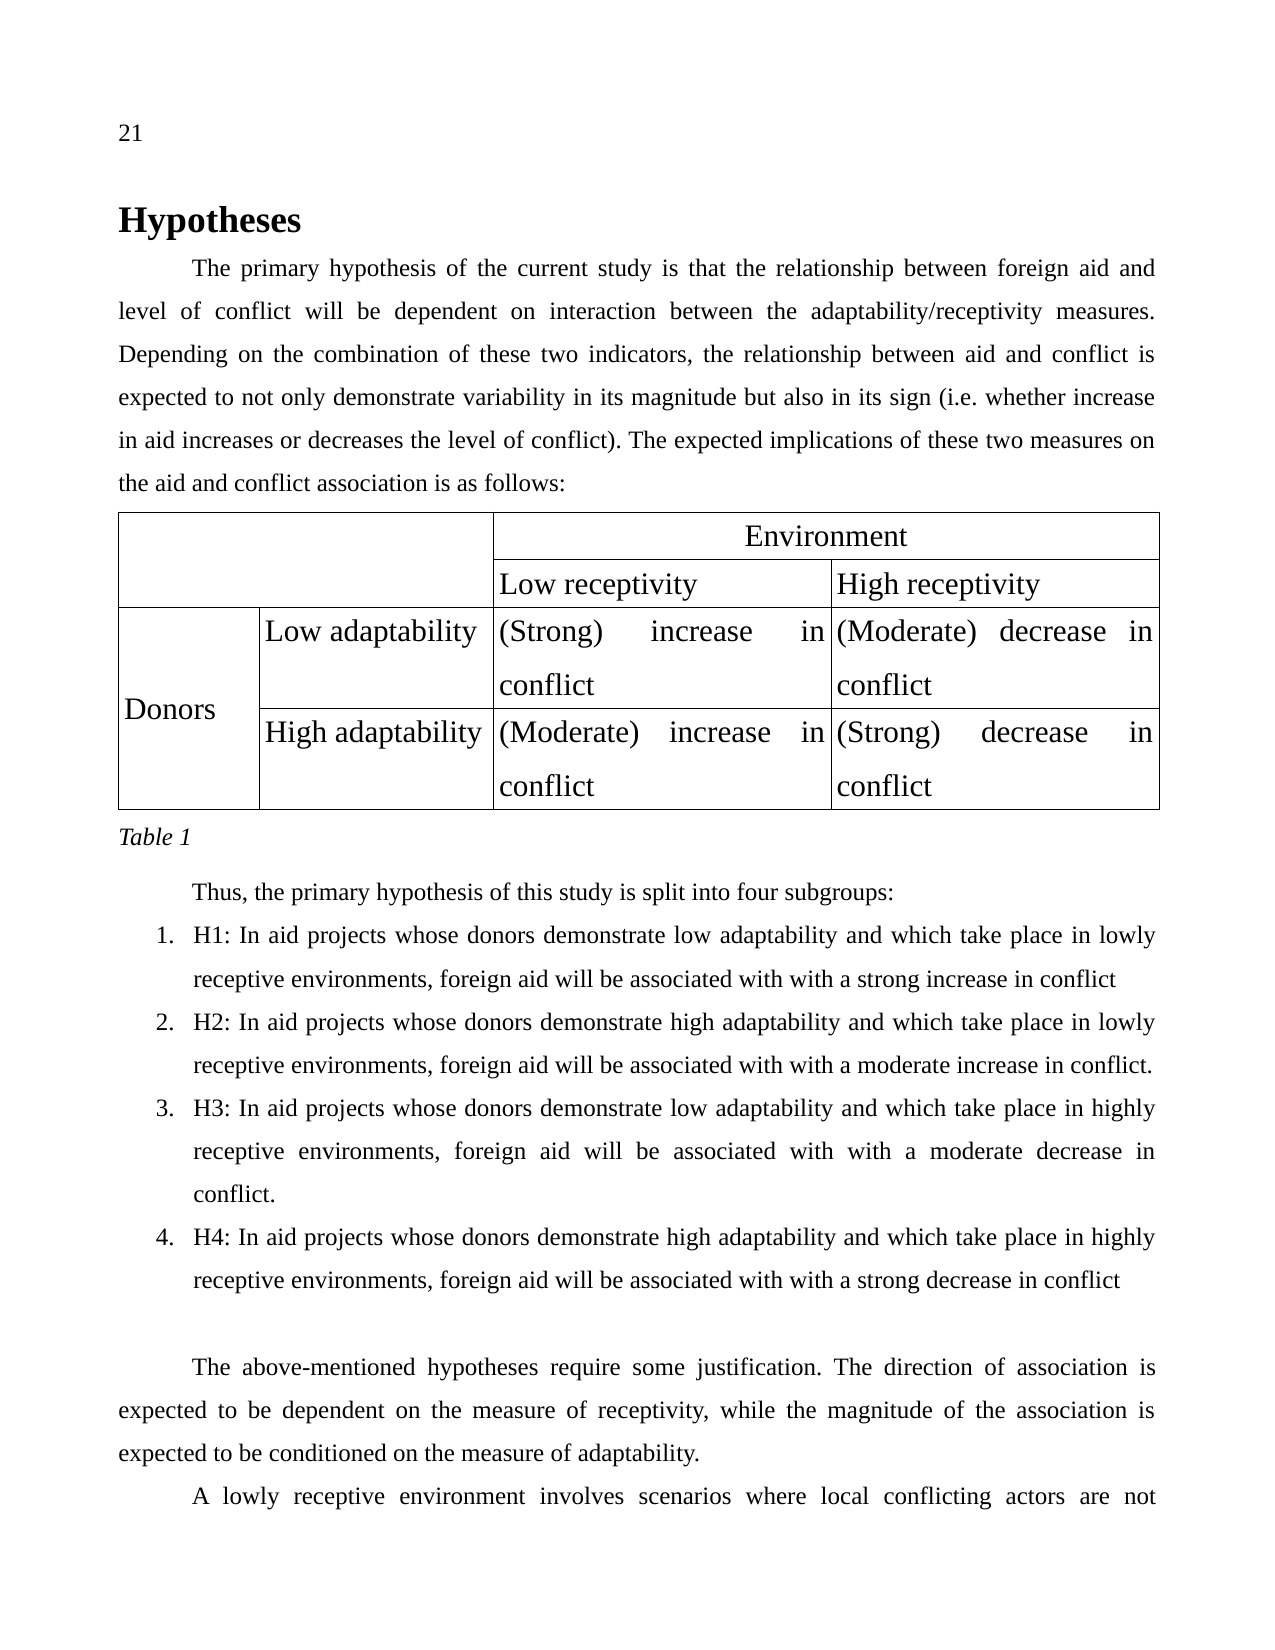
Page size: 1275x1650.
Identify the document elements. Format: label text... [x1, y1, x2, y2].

table_cell Low adaptability [260, 608, 493, 708]
table_cell (Moderate) decrease in conflict [832, 608, 1159, 708]
text Table 1 [118, 822, 1157, 851]
table_header [119, 513, 493, 607]
table_cell (Strong) increase in conflict [494, 608, 831, 708]
text A lowly receptive environment involves scenarios where local conflicting actors are not [118, 1481, 1157, 1510]
text Thus, the primary hypothesis of this study is split into four subgroups: [118, 877, 1157, 906]
table_cell (Strong) decrease in conflict [832, 709, 1159, 809]
table_cell Low receptivity [494, 560, 831, 607]
list H2: In aid projects whose donors demonstrate high adaptability and which take place in lowly receptive environments, foreign aid will be associated with with a moderate increase in conflict. [156, 1007, 1157, 1079]
table_cell High adaptability [260, 709, 493, 809]
list H4: In aid projects whose donors demonstrate high adaptability and which take place in highly receptive environments, foreign aid will be associated with with a strong decrease in conflict [156, 1222, 1157, 1294]
table_cell (Moderate) increase in conflict [494, 709, 831, 809]
list H3: In aid projects whose donors demonstrate low adaptability and which take place in highly receptive environments, foreign aid will be associated with with a moderate decrease in conflict. [156, 1093, 1157, 1208]
text The primary hypothesis of the current study is that the relationship between foreign aid and level of conflict will be dependent on interaction between the adaptability/receptivity measures. Depending on the combination of these two indicators, the relationship between aid and conflict is expected to not only demonstrate variability in its magnitude but also in its sign (i.e. whether increase in aid increases or decreases the level of conflict). The expected implications of these two measures on the aid and conflict association is as follows: [118, 253, 1157, 497]
table_cell High receptivity [832, 560, 1159, 607]
subtitle Hypotheses [118, 197, 1157, 240]
table_cell Donors [119, 608, 259, 809]
list H1: In aid projects whose donors demonstrate low adaptability and which take place in lowly receptive environments, foreign aid will be associated with with a strong increase in conflict [156, 921, 1157, 992]
table_header Environment [494, 513, 1159, 559]
text The above-mentioned hypotheses require some justification. The direction of association is expected to be dependent on the measure of receptivity, while the magnitude of the association is expected to be conditioned on the measure of adaptability. [118, 1352, 1157, 1467]
